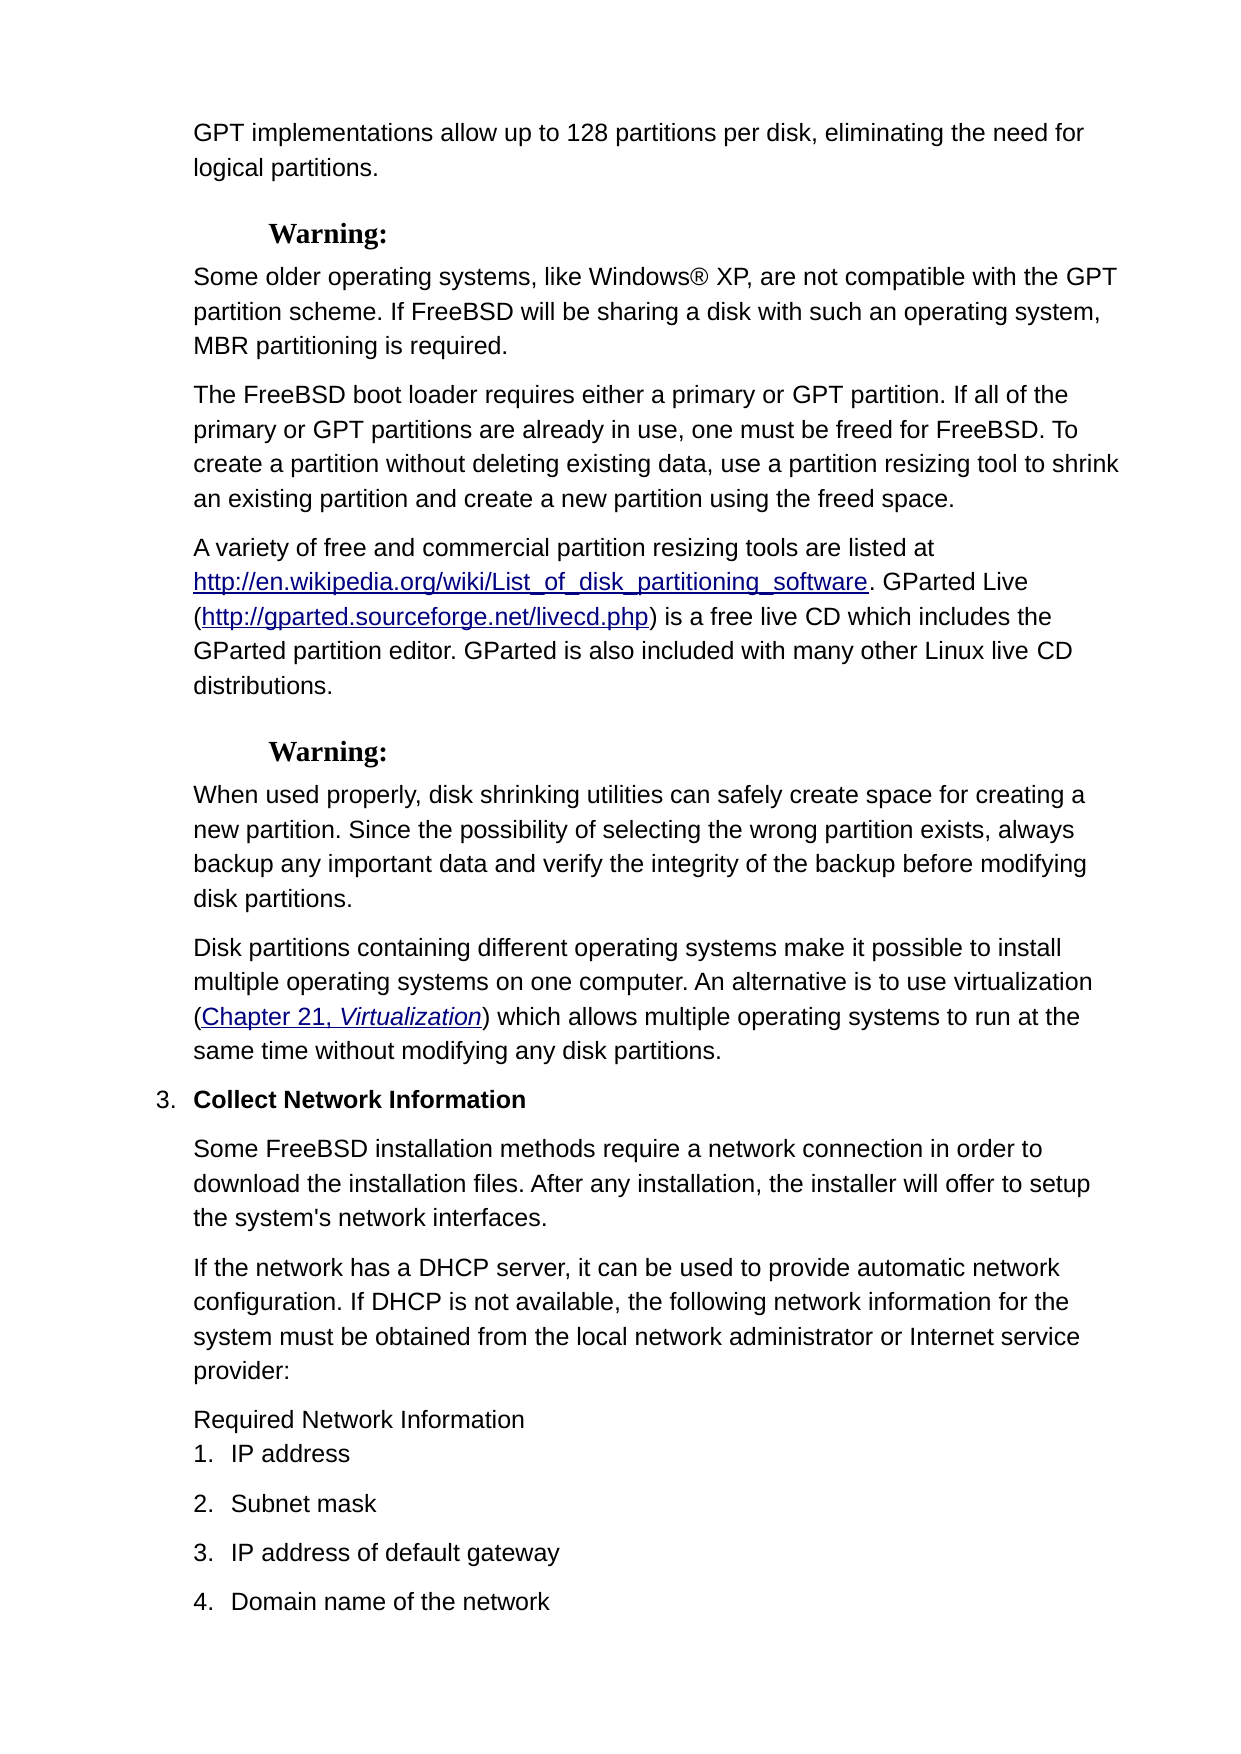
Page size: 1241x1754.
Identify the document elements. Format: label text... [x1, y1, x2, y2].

list GPT implementations allow up to 128 partitions per disk, eliminating the need for logical partitions. [156, 118, 1122, 181]
subtitle Warning: [231, 734, 1122, 768]
list Collect Network Information [156, 1085, 1122, 1114]
list When used properly, disk shrinking utilities can safely create space for creating a new partition. Since the possibility of selecting the wrong partition exists, always backup any important data and verify the integrity of the backup before modifying disk partitions. [156, 780, 1122, 913]
list Disk partitions containing different operating systems make it possible to install multiple operating systems on one computer. An alternative is to use virtualization (Chapter 21, Virtualization) which allows multiple operating systems to run at the same time without modifying any disk partitions. [156, 933, 1122, 1065]
subtitle Warning: [231, 216, 1122, 250]
list The FreeBSD boot loader requires either a primary or GPT partition. If all of the primary or GPT partitions are already in use, one must be freed for FreeBSD. To create a partition without deleting existing data, use a partition resizing tool to shrink an existing partition and create a new partition using the freed space. [156, 380, 1122, 512]
list Required Network Information [156, 1405, 1122, 1434]
list Some FreeBSD installation methods require a network connection in order to download the installation files. After any installation, the installer will offer to setup the system's network interfaces. [156, 1134, 1122, 1232]
list A variety of free and commercial partition resizing tools are listed at http://en.wikipedia.org/wiki/List_of_disk_partitioning_software. GParted Live (http://gparted.sourceforge.net/livecd.php) is a free live CD which includes the GParted partition editor. GParted is also included with many other Linux live CD distributions. [156, 533, 1122, 699]
list If the network has a DHCP server, it can be used to provide automatic network configuration. If DHCP is not available, the following network information for the system must be obtained from the local network administrator or Internet service provider: [156, 1252, 1122, 1385]
list Subnet mask [193, 1488, 1122, 1517]
list IP address [193, 1439, 1122, 1468]
list Some older operating systems, like Windows® XP, are not compatible with the GPT partition scheme. If FreeBSD will be sharing a disk with such an operating system, MBR partitioning is required. [156, 262, 1122, 360]
list IP address of default gateway [193, 1538, 1122, 1566]
list Domain name of the network [193, 1587, 1122, 1615]
